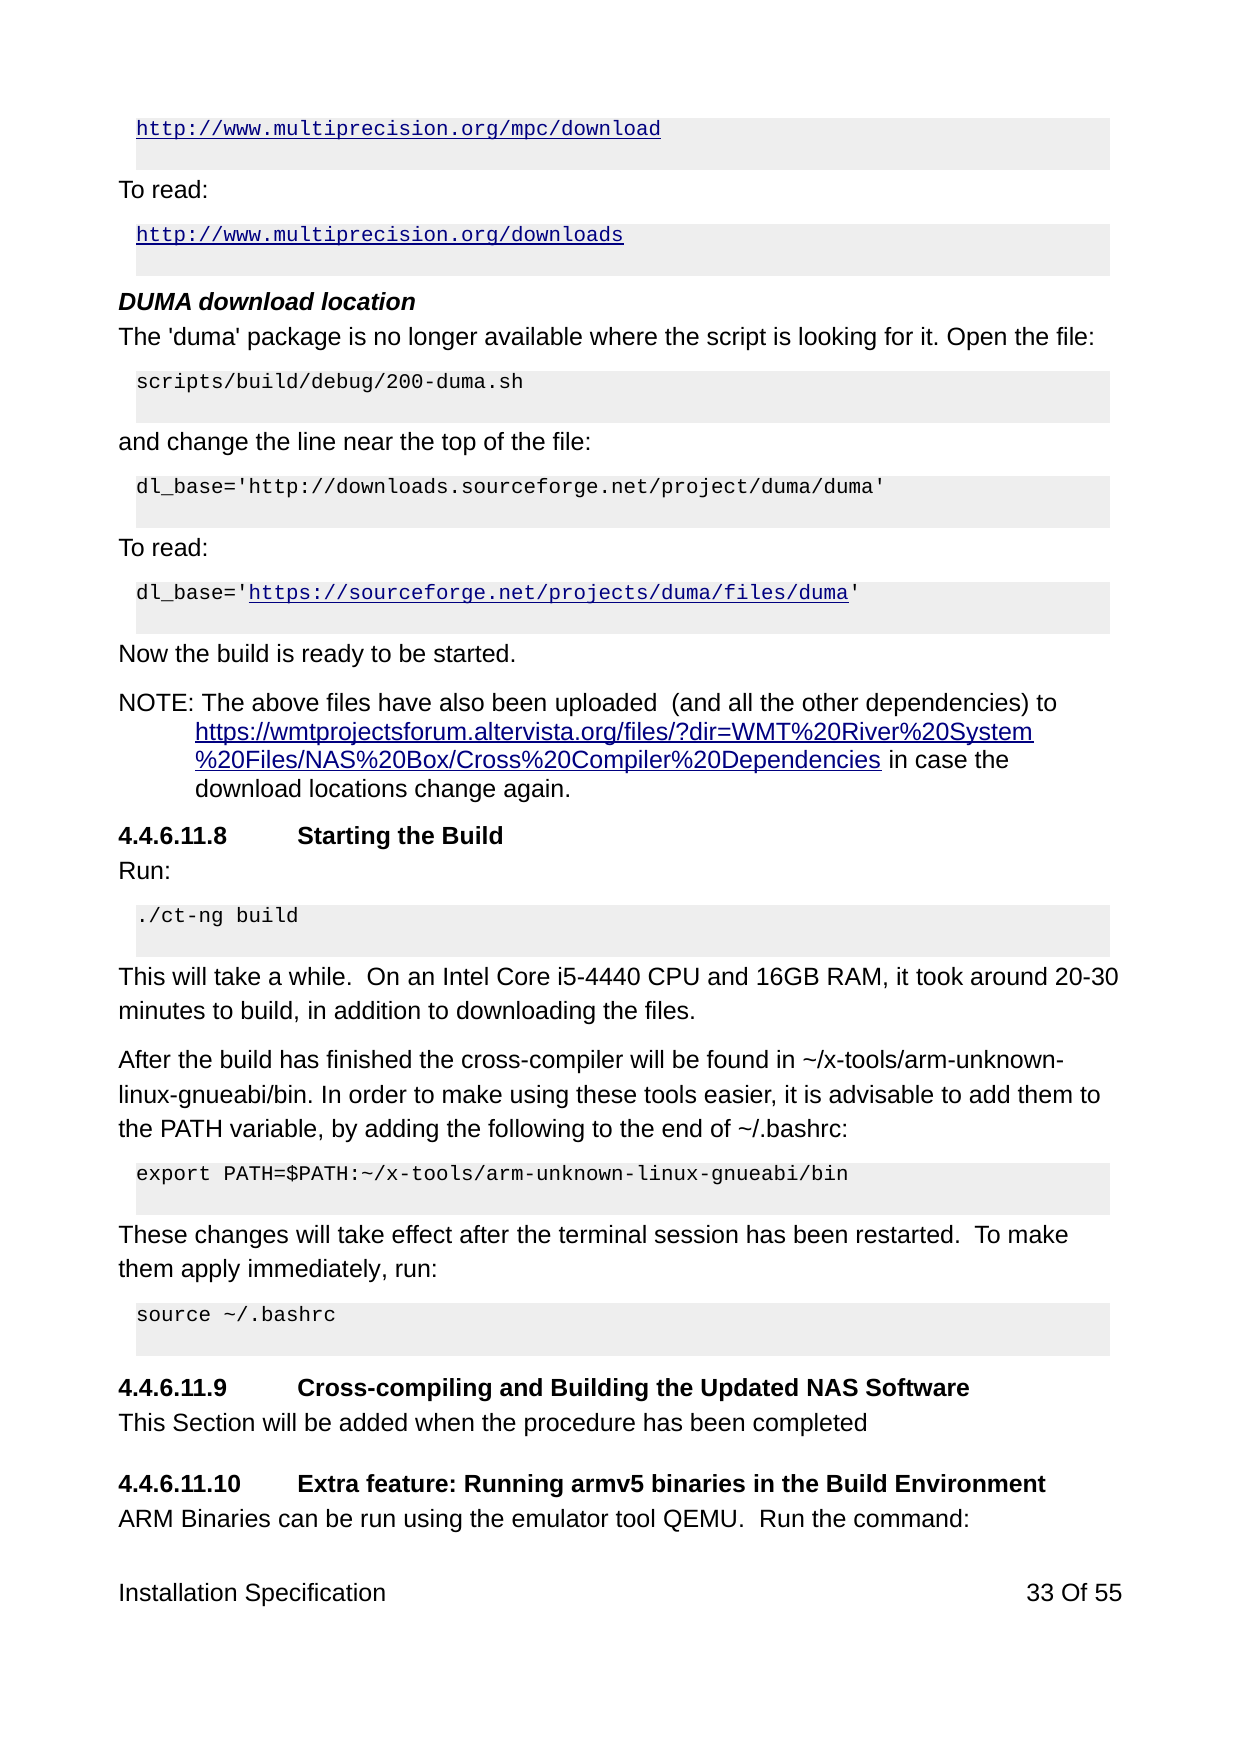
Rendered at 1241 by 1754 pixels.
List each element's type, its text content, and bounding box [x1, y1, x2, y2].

text Now the build is ready to be started. [118, 639, 1122, 667]
text source ~/.bashrc [136, 1303, 1110, 1327]
text After the build has finished the cross-compiler will be found in ~/x-tools/arm-unknown-linux-gnueabi/bin. In order to make using these tools easier, it is advisable to add them to the PATH variable, by adding the following to the end of ~/.bashrc: [118, 1045, 1122, 1143]
text http://www.multiprecision.org/downloads [136, 224, 1110, 247]
text dl_base='https://sourceforge.net/projects/duma/files/duma' [136, 582, 1110, 606]
text and change the line near the top of the file: [118, 427, 1122, 456]
text This will take a while. On an Intel Core i5-4440 CPU and 16GB RAM, it took around 20-30 minutes to build, in addition to downloading the files. [118, 962, 1122, 1025]
text dl_base='http://downloads.sourceforge.net/project/duma/duma' [136, 476, 1110, 500]
subtitle DUMA download location [118, 287, 1122, 315]
text The 'duma' package is no longer available where the script is looking for it. Open the file: [118, 322, 1122, 350]
subtitle Cross-compiling and Building the Updated NAS Software [118, 1373, 1122, 1401]
text These changes will take effect after the terminal session has been restarted. To make them apply immediately, run: [118, 1220, 1122, 1283]
text ARM Binaries can be run using the emulator tool QEMU. Run the command: [118, 1504, 1122, 1533]
text export PATH=$PATH:~/x-tools/arm-unknown-linux-gnueabi/bin [136, 1163, 1110, 1187]
subtitle Starting the Build [118, 821, 1122, 850]
text ./ct-ng build [136, 905, 1110, 929]
text Run: [118, 856, 1122, 885]
text This Section will be added when the procedure has been completed [118, 1407, 1122, 1436]
text scripts/build/debug/200-duma.sh [136, 371, 1110, 394]
text http://www.multiprecision.org/mpc/download [136, 118, 1110, 142]
subtitle Extra feature: Running armv5 binaries in the Build Environment [118, 1469, 1122, 1498]
text NOTE: The above files have also been uploaded (and all the other dependencies) to https://wmtprojectsforum.altervista.org/files/?dir=WMT%20River%20System%20Files/NAS%20Box/Cross%20Compiler%20Dependencies in case the download locations change again. [118, 688, 1122, 803]
text To read: [118, 175, 1122, 203]
text To read: [118, 533, 1122, 562]
